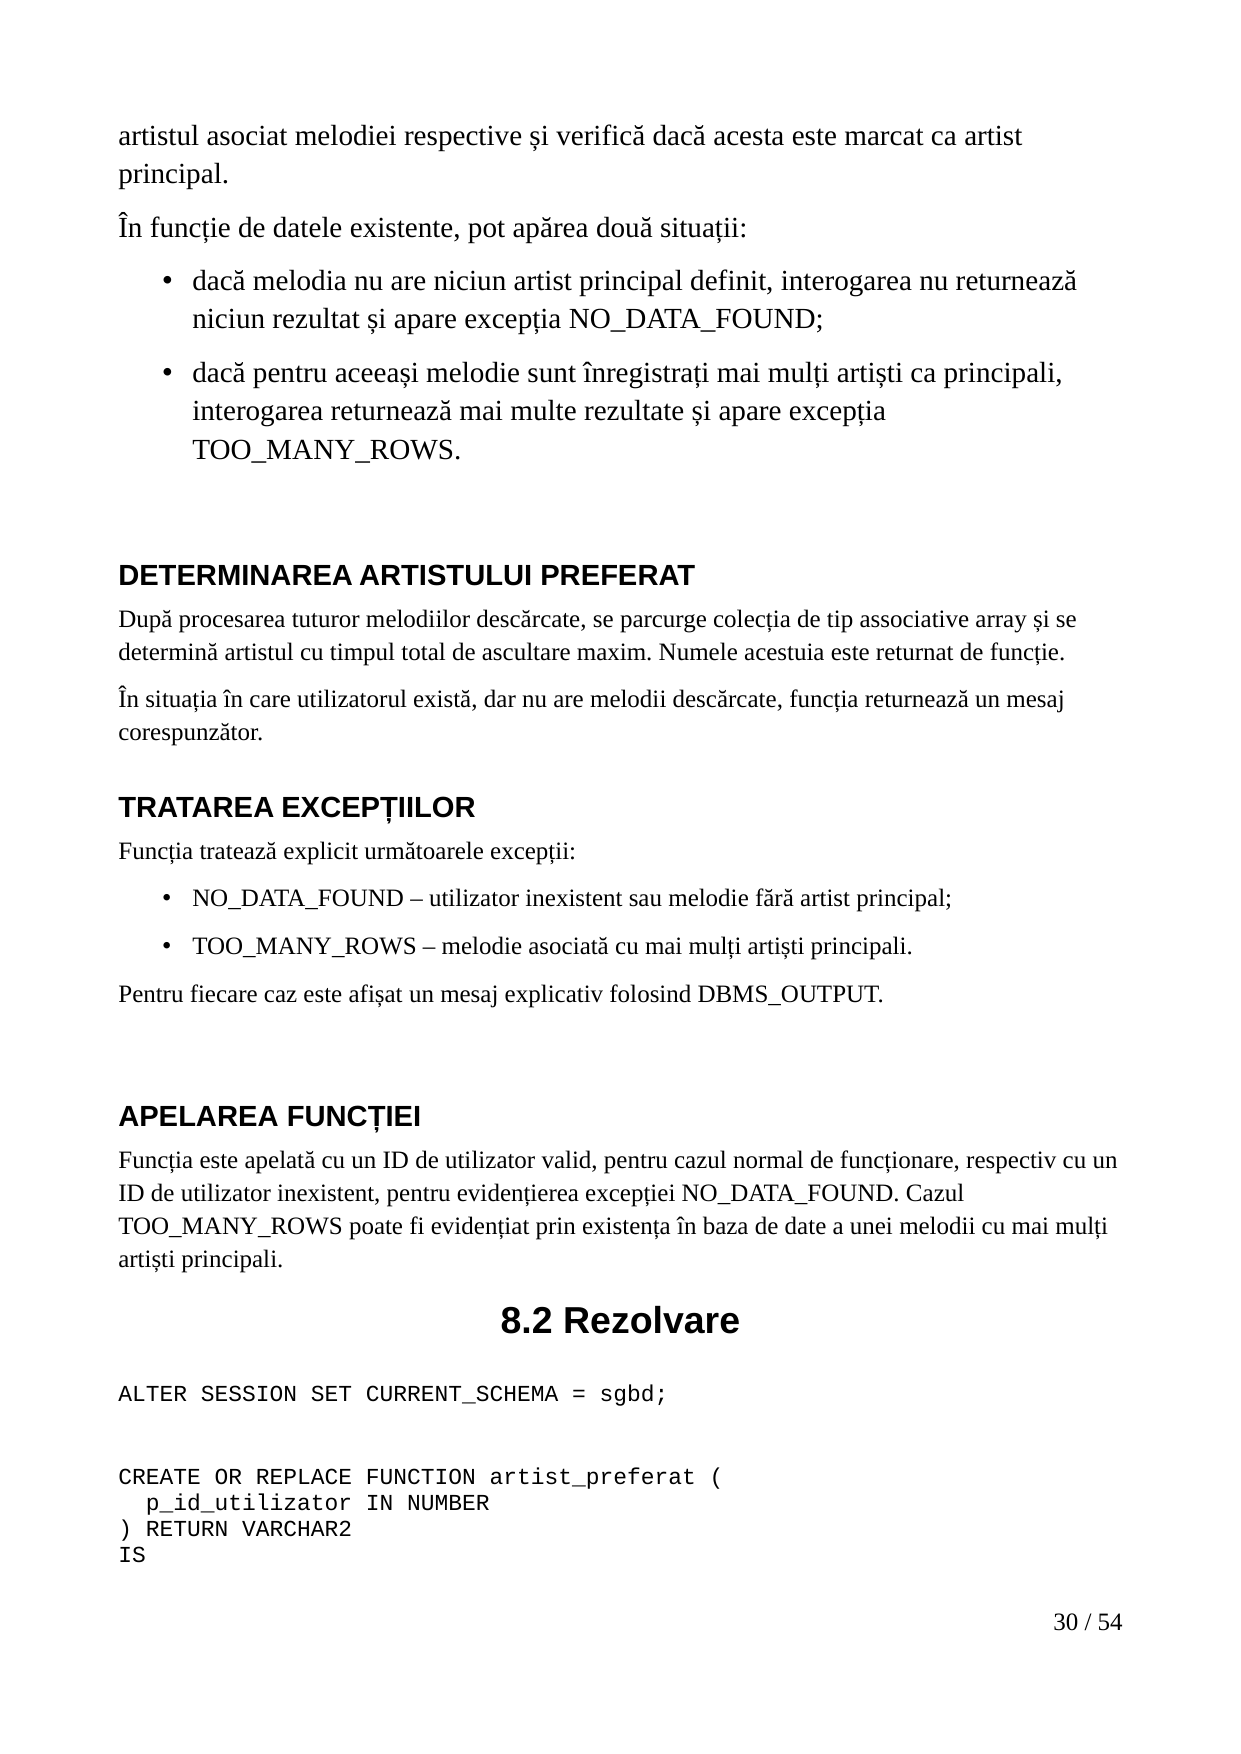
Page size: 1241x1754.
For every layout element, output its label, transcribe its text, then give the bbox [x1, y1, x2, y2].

subtitle APELAREA FUNCȚIEI [118, 1099, 1122, 1132]
text În situația în care utilizatorul există, dar nu are melodii descărcate, funcția returnează un mesaj corespunzător. [118, 684, 1122, 746]
list dacă melodia nu are niciun artist principal definit, interogarea nu returnează niciun rezultat și apare excepția NO_DATA_FOUND; [162, 263, 1122, 335]
text p_id_utilizator IN NUMBER [118, 1492, 1122, 1518]
text În funcție de datele existente, pot apărea două situații: [118, 210, 1122, 243]
text CREATE OR REPLACE FUNCTION artist_preferat ( [118, 1466, 1122, 1492]
list NO_DATA_FOUND – utilizator inexistent sau melodie fără artist principal; [162, 883, 1122, 912]
subtitle 8.2 Rezolvare [118, 1298, 1122, 1341]
text După procesarea tuturor melodiilor descărcate, se parcurge colecția de tip associative array și se determină artistul cu timpul total de ascultare maxim. Numele acestuia este returnat de funcție. [118, 604, 1122, 665]
text ) RETURN VARCHAR2 [118, 1518, 1122, 1543]
subtitle DETERMINAREA ARTISTULUI PREFERAT [118, 558, 1122, 591]
text artistul asociat melodiei respective și verifică dacă acesta este marcat ca artist principal. [118, 118, 1122, 190]
text ALTER SESSION SET CURRENT_SCHEMA = sgbd; [118, 1382, 1122, 1408]
subtitle TRATAREA EXCEPȚIILOR [118, 790, 1122, 823]
text Pentru fiecare caz este afișat un mesaj explicativ folosind DBMS_OUTPUT. [118, 979, 1122, 1007]
text Funcția tratează explicit următoarele excepții: [118, 836, 1122, 865]
list dacă pentru aceeași melodie sunt înregistrați mai mulți artiști ca principali, interogarea returnează mai multe rezultate și apare excepția TOO_MANY_ROWS. [162, 355, 1122, 465]
text IS [118, 1543, 1122, 1569]
list TOO_MANY_ROWS – melodie asociată cu mai mulți artiști principali. [162, 931, 1122, 960]
text Funcția este apelată cu un ID de utilizator valid, pentru cazul normal de funcționare, respectiv cu un ID de utilizator inexistent, pentru evidențierea excepției NO_DATA_FOUND. Cazul TOO_MANY_ROWS poate fi evidențiat prin existența în baza de date a unei melodii cu mai mulți artiști principali. [118, 1145, 1122, 1273]
